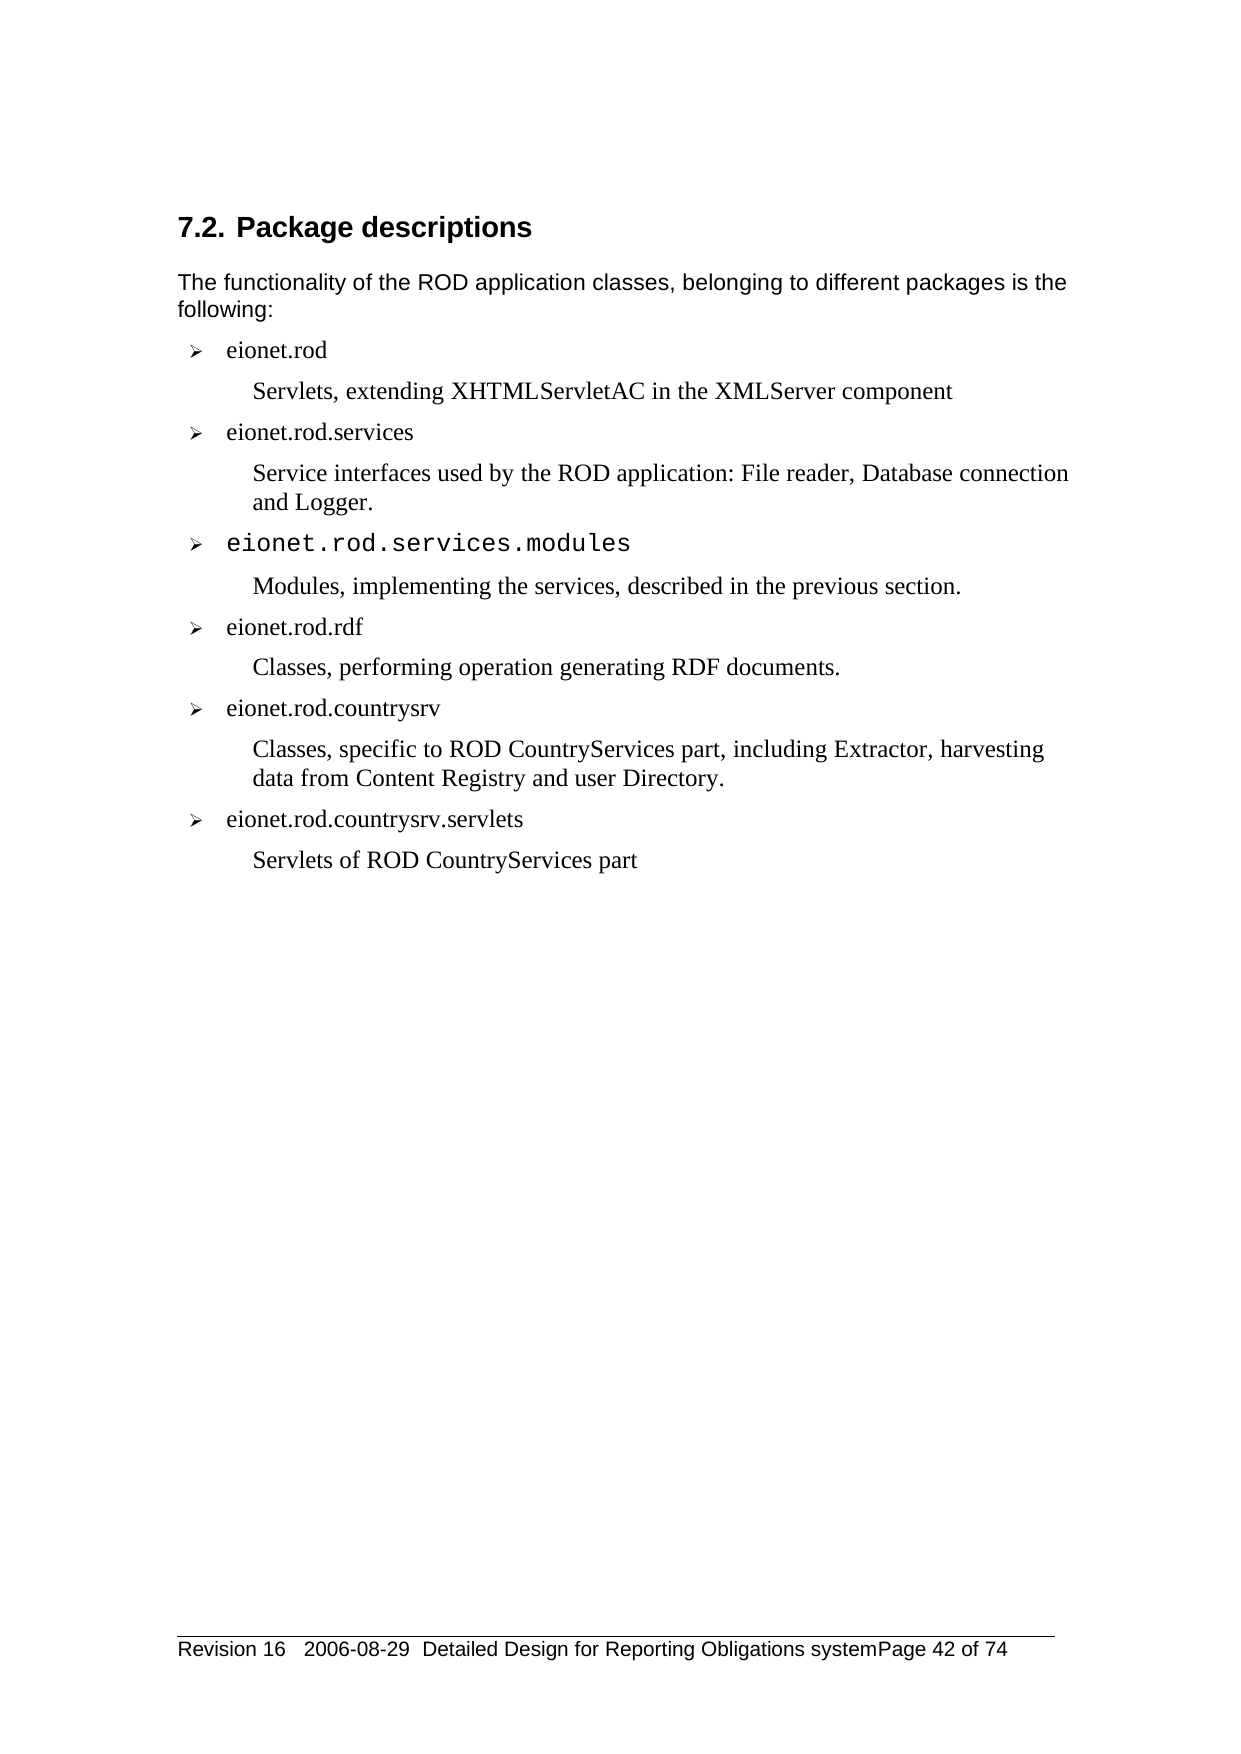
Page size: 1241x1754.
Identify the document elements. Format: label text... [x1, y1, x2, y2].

text Classes, specific to ROD CountryServices part, including Extractor, harvesting data from Content Registry and user Directory. [252, 734, 1092, 792]
list eionet.rod.rdf [189, 611, 1092, 640]
text Service interfaces used by the ROD application: File reader, Database connection and Logger. [252, 458, 1092, 516]
list eionet.rod [189, 335, 1092, 364]
list eionet.rod.services.modules [189, 528, 1092, 559]
list eionet.rod.countrysrv.servlets [189, 804, 1092, 833]
subtitle Package descriptions [177, 210, 1092, 244]
text Classes, performing operation generating RDF documents. [252, 652, 1092, 681]
text Servlets of ROD CountryServices part [252, 844, 1092, 874]
text The functionality of the ROD application classes, belonging to different packages is the following: [177, 269, 1092, 323]
text Modules, implementing the services, described in the previous section. [252, 571, 1092, 599]
text Servlets, extending XHTMLServletAC in the XMLServer component [252, 376, 1092, 405]
list eionet.rod.countrysrv [189, 693, 1092, 722]
list eionet.rod.services [189, 417, 1092, 446]
